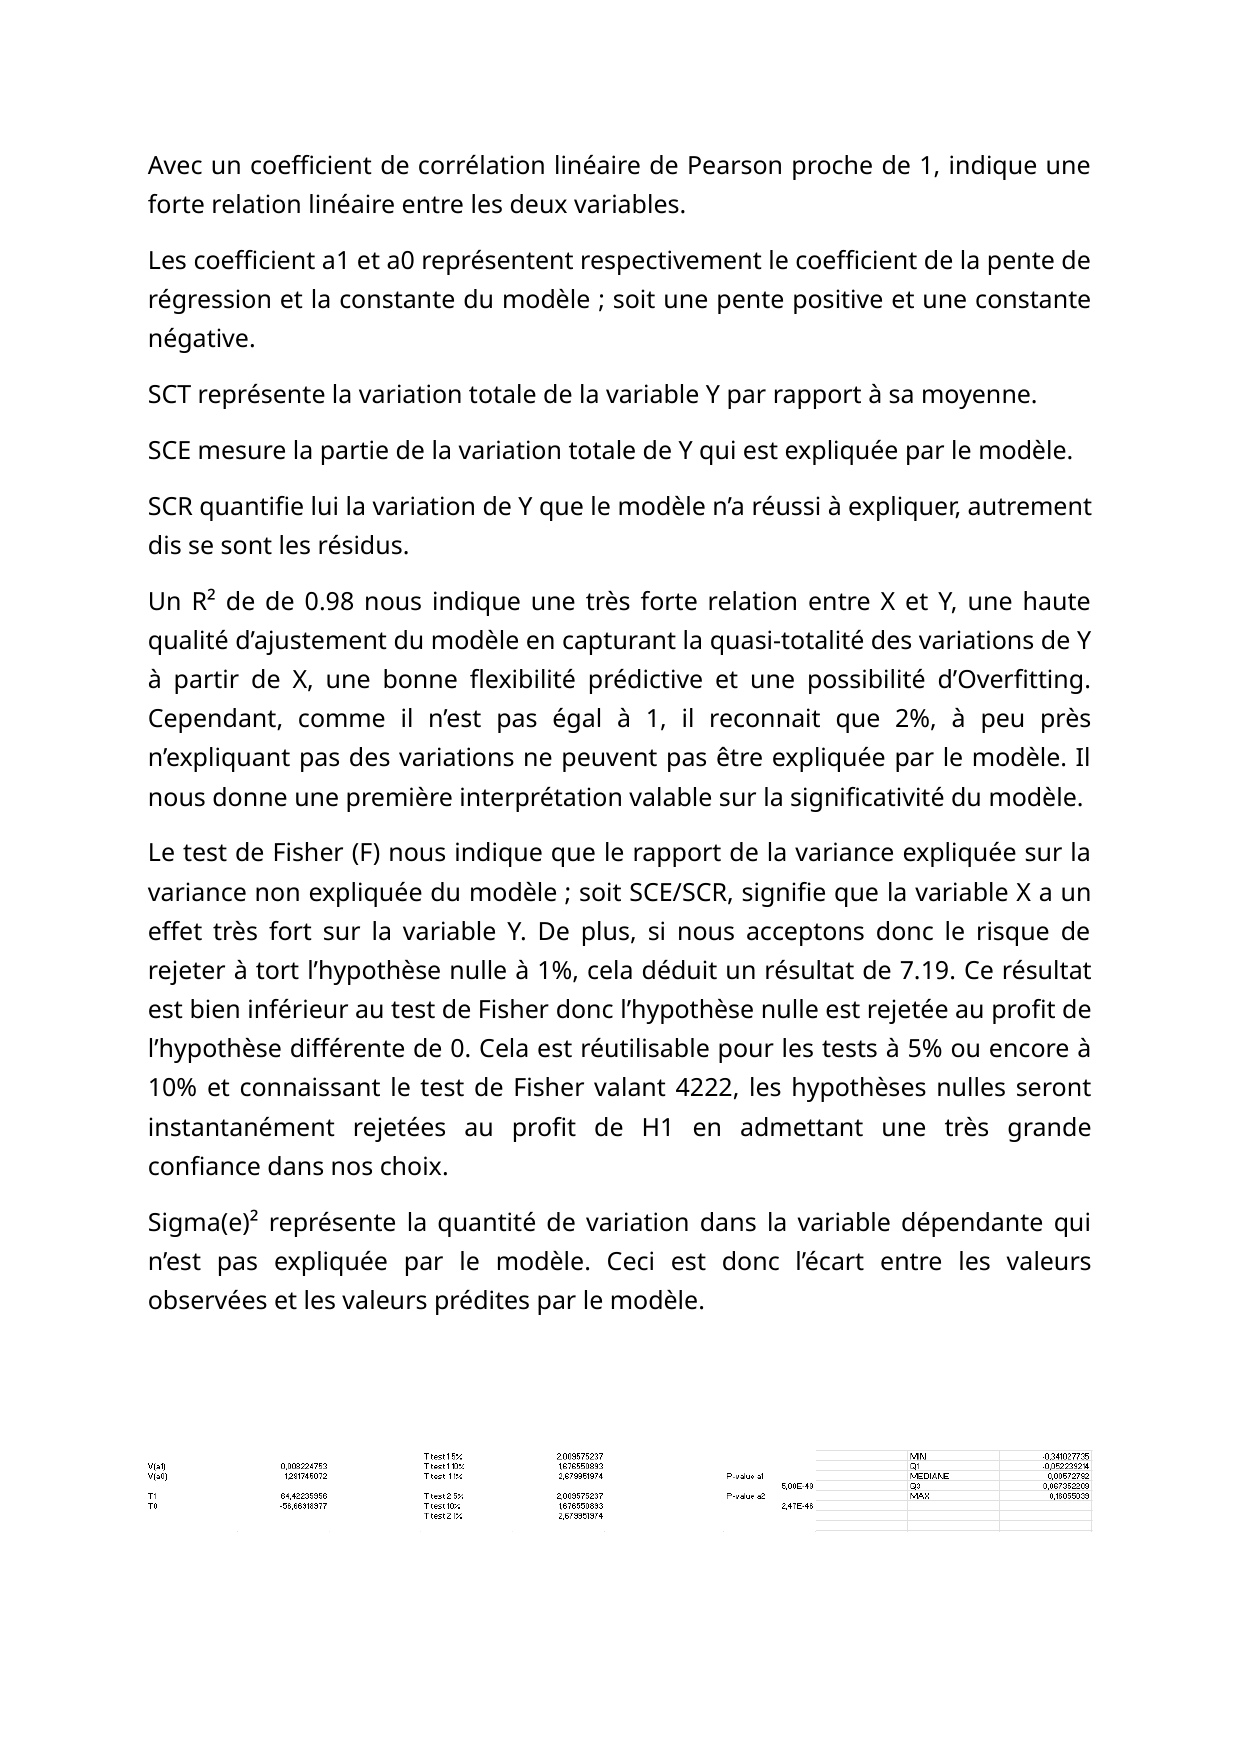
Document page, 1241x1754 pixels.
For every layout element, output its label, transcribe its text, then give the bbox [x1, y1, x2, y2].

text SCT représente la variation totale de la variable Y par rapport à sa moyenne. [148, 377, 1093, 411]
text Un R² de de 0.98 nous indique une très forte relation entre X et Y, une haute qualité d’ajustement du modèle en capturant la quasi-totalité des variations de Y à partir de X, une bonne flexibilité prédictive et une possibilité d’Overfitting. Cependant, comme il n’est pas égal à 1, il reconnait que 2%, à peu près n’expliquant pas des variations ne peuvent pas être expliquée par le modèle. Il nous donne une première interprétation valable sur la significativité du modèle. [148, 583, 1093, 813]
text Sigma(e)² représente la quantité de variation dans la variable dépendante qui n’est pas expliquée par le modèle. Ceci est donc l’écart entre les valeurs observées et les valeurs prédites par le modèle. [148, 1204, 1093, 1317]
text SCR quantifie lui la variation de Y que le modèle n’a réussi à expliquer, autrement dis se sont les résidus. [148, 488, 1093, 562]
text Avec un coefficient de corrélation linéaire de Pearson proche de 1, indique une forte relation linéaire entre les deux variables. [148, 148, 1093, 221]
text SCE mesure la partie de la variation totale de Y qui est expliquée par le modèle. [148, 433, 1093, 467]
text Le test de Fisher (F) nous indique que le rapport de la variance expliquée sur la variance non expliquée du modèle ; soit SCE/SCR, signifie que la variable X a un effet très fort sur la variable Y. De plus, si nous acceptons donc le risque de rejeter à tort l’hypothèse nulle à 1%, cela déduit un résultat de 7.19. Ce résultat est bien inférieur au test de Fisher donc l’hypothèse nulle est rejetée au profit de l’hypothèse différente de 0. Cela est réutilisable pour les tests à 5% ou encore à 10% et connaissant le test de Fisher valant 4222, les hypothèses nulles seront instantanément rejetées au profit de H1 en admettant une très grande confiance dans nos choix. [148, 835, 1093, 1182]
text Les coefficient a1 et a0 représentent respectivement le coefficient de la pente de régression et la constante du modèle ; soit une pente positive et une constante négative. [148, 243, 1093, 355]
